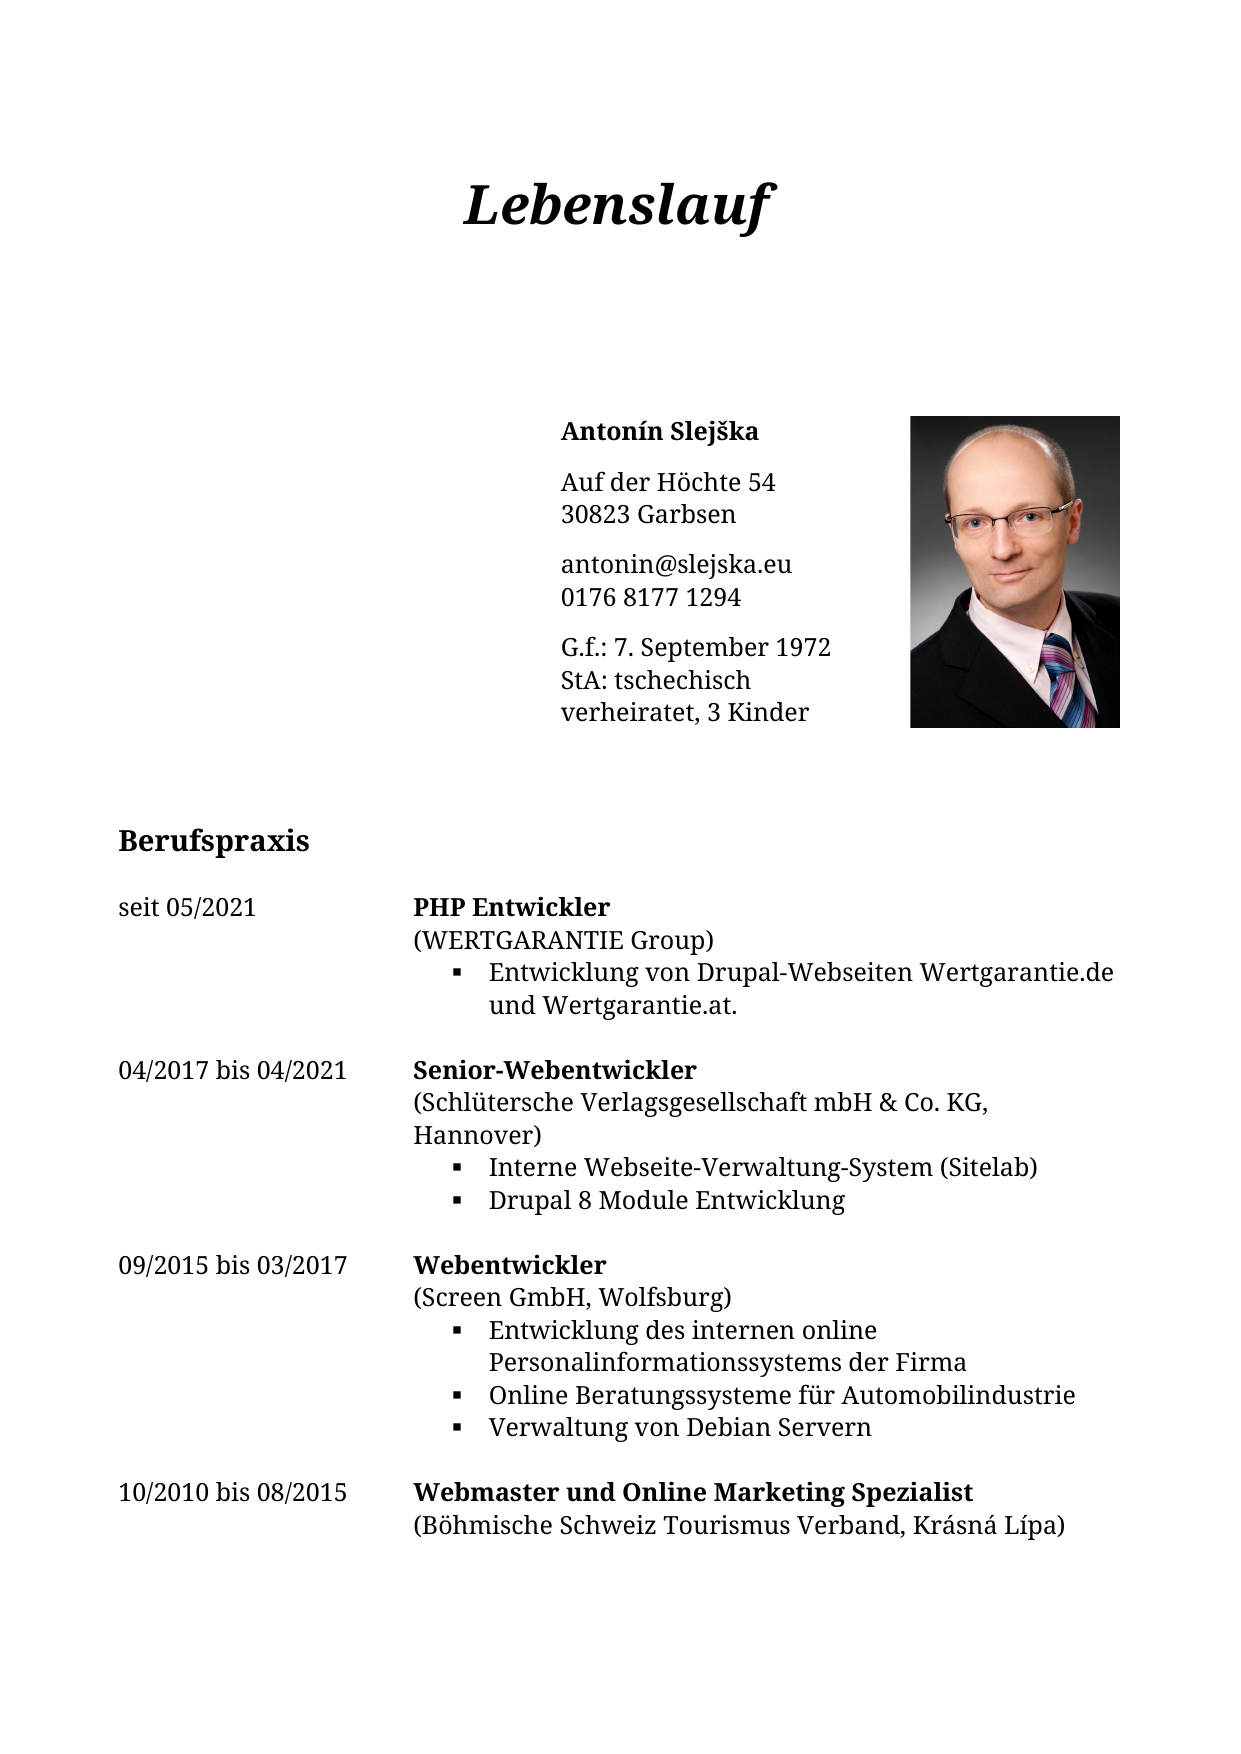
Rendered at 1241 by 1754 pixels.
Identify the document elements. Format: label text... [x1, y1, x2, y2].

list Drupal 8 Module Entwicklung [451, 1183, 1122, 1216]
text antonin@slejska.eu 0176 8177 1294 [118, 548, 910, 613]
text (WERTGARANTIE Group) [118, 923, 1122, 956]
list Online Beratungssysteme für Automobilindustrie [451, 1378, 1122, 1411]
text Auf der Höchte 54 30823 Garbsen [118, 465, 910, 530]
text Lebenslauf [118, 177, 1122, 236]
text 04/2017 bis 04/2021 Senior-Webentwickler [118, 1053, 1122, 1086]
picture [910, 416, 1120, 728]
text (Schlütersche Verlagsgesellschaft mbH & Co. KG, Hannover) [118, 1086, 1122, 1151]
text Antonín Slejška [118, 413, 1122, 447]
list Entwicklung von Drupal-Webseiten Wertgarantie.de und Wertgarantie.at. [451, 956, 1122, 1021]
list Verwaltung von Debian Servern [451, 1411, 1122, 1443]
list Entwicklung des internen online Personalinformationssystems der Firma [451, 1313, 1122, 1378]
text verheiratet, 3 Kinder [118, 696, 910, 728]
text 10/2010 bis 08/2015 Webmaster und Online Marketing Spezialist [118, 1476, 1122, 1508]
text (Screen GmbH, Wolfsburg) [118, 1281, 1122, 1313]
text StA: tschechisch [118, 663, 910, 696]
text G.f.: 7. September 1972 [118, 631, 910, 663]
list Interne Webseite-Verwaltung-System (Sitelab) [451, 1151, 1122, 1183]
text 09/2015 bis 03/2017 Webentwickler [118, 1248, 1122, 1281]
text seit 05/2021 PHP Entwickler [118, 891, 1122, 923]
text Berufspraxis [118, 826, 1122, 858]
text (Böhmische Schweiz Tourismus Verband, Krásná Lípa) [118, 1508, 1122, 1541]
